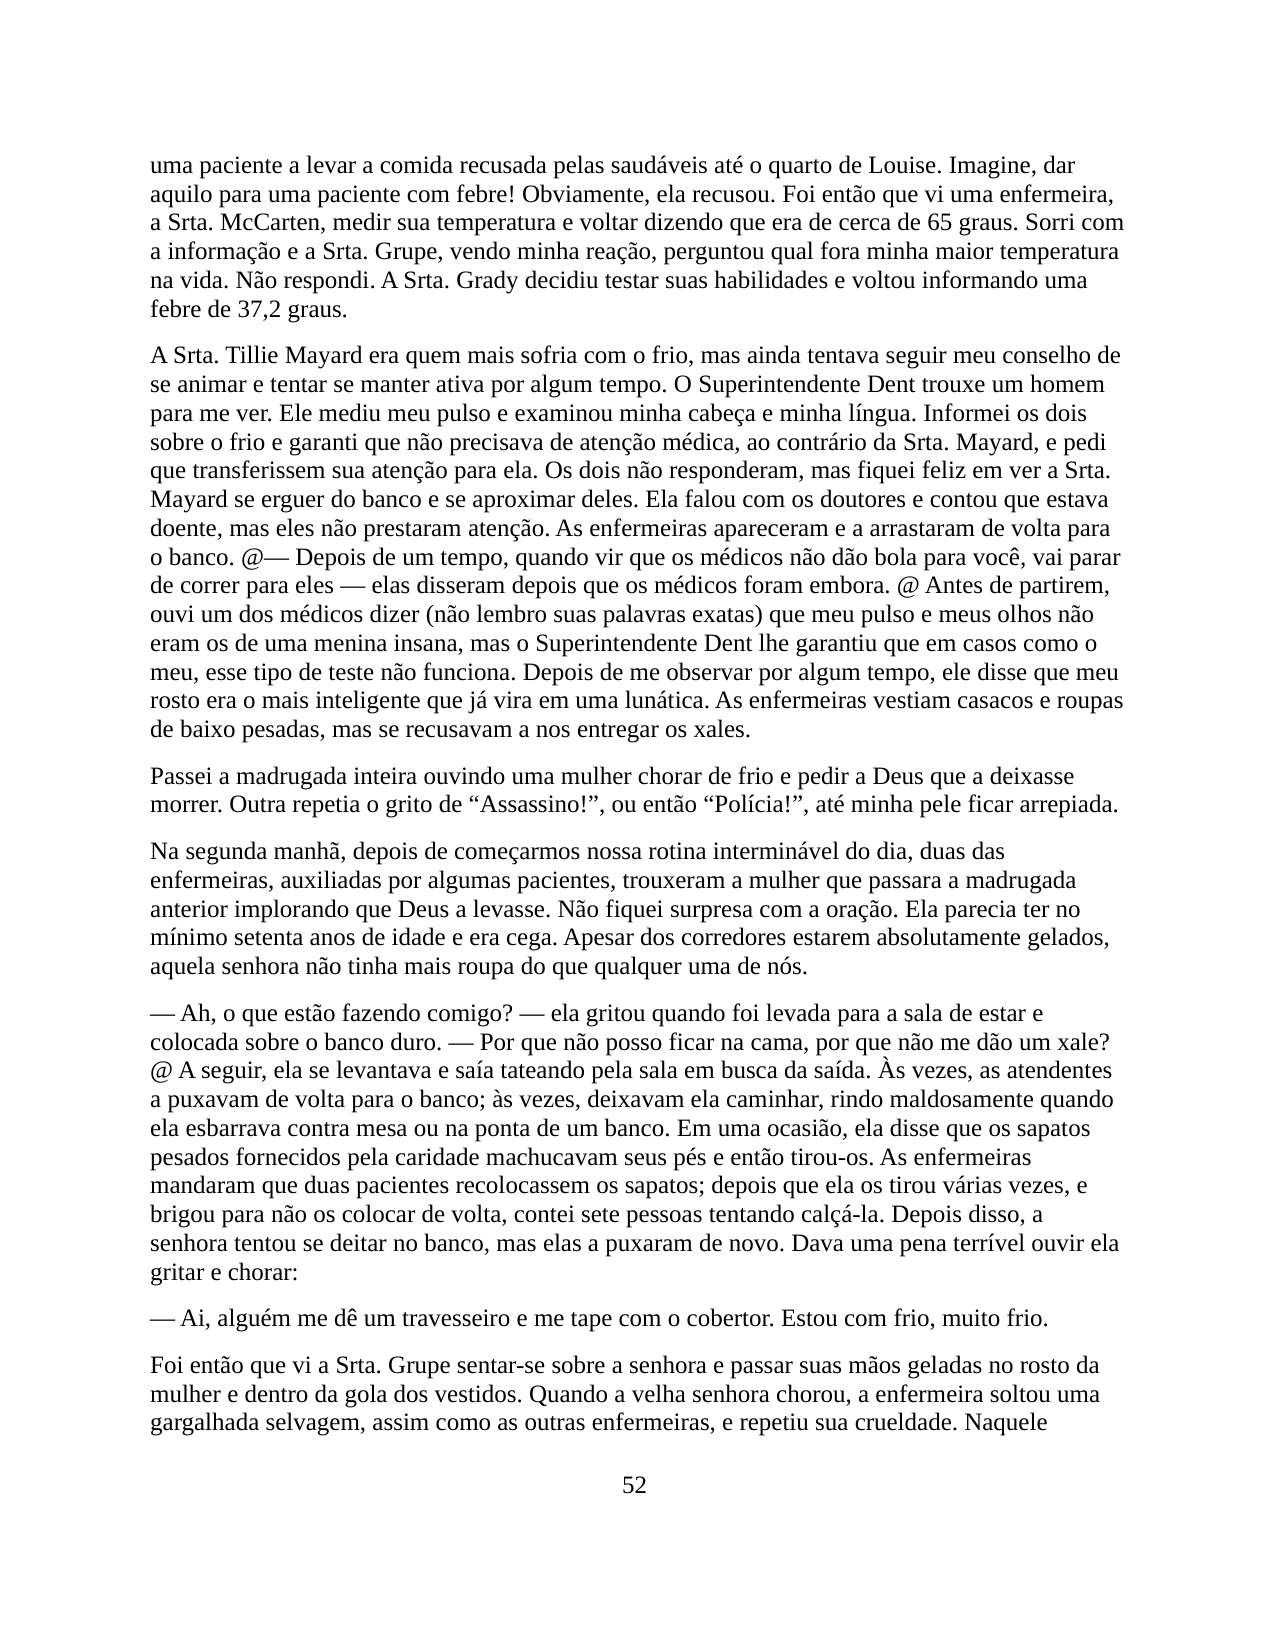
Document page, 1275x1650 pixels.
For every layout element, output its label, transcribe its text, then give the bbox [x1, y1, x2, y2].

text Passei a madrugada inteira ouvindo uma mulher chorar de frio e pedir a Deus que a deixasse morrer. Outra repetia o grito de “Assassino!”, ou então “Polícia!”, até minha pele ficar arrepiada. [150, 761, 1125, 818]
text uma paciente a levar a comida recusada pelas saudáveis até o quarto de Louise. Imagine, dar aquilo para uma paciente com febre! Obviamente, ela recusou. Foi então que vi uma enfermeira, a Srta. McCarten, medir sua temperatura e voltar dizendo que era de cerca de 65 graus. Sorri com a informação e a Srta. Grupe, vendo minha reação, perguntou qual fora minha maior temperatura na vida. Não respondi. A Srta. Grady decidiu testar suas habilidades e voltou informando uma febre de 37,2 graus. [150, 150, 1125, 322]
text Foi então que vi a Srta. Grupe sentar-se sobre a senhora e passar suas mãos geladas no rosto da mulher e dentro da gola dos vestidos. Quando a velha senhora chorou, a enfermeira soltou uma gargalhada selvagem, assim como as outras enfermeiras, e repetiu sua crueldade. Naquele [150, 1350, 1125, 1436]
text — Ai, alguém me dê um travesseiro e me tape com o cobertor. Estou com frio, muito frio. [150, 1303, 1125, 1332]
text Na segunda manhã, depois de começarmos nossa rotina interminável do dia, duas das enfermeiras, auxiliadas por algumas pacientes, trouxeram a mulher que passara a madrugada anterior implorando que Deus a levasse. Não fiquei surpresa com a oração. Ela parecia ter no mínimo setenta anos de idade e era cega. Apesar dos corredores estarem absolutamente gelados, aquela senhora não tinha mais roupa do que qualquer uma de nós. [150, 836, 1125, 980]
text — Ah, o que estão fazendo comigo? — ela gritou quando foi levada para a sala de estar e colocada sobre o banco duro. — Por que não posso ficar na cama, por que não me dão um xale? @ A seguir, ela se levantava e saía tateando pela sala em busca da saída. Às vezes, as atendentes a puxavam de volta para o banco; às vezes, deixavam ela caminhar, rindo maldosamente quando ela esbarrava contra mesa ou na ponta de um banco. Em uma ocasião, ela disse que os sapatos pesados fornecidos pela caridade machucavam seus pés e então tirou-os. As enfermeiras mandaram que duas pacientes recolocassem os sapatos; depois que ela os tirou várias vezes, e brigou para não os colocar de volta, contei sete pessoas tentando calçá-la. Depois disso, a senhora tentou se deitar no banco, mas elas a puxaram de novo. Dava uma pena terrível ouvir ela gritar e chorar: [150, 998, 1125, 1285]
text A Srta. Tillie Mayard era quem mais sofria com o frio, mas ainda tentava seguir meu conselho de se animar e tentar se manter ativa por algum tempo. O Superintendente Dent trouxe um homem para me ver. Ele mediu meu pulso e examinou minha cabeça e minha língua. Informei os dois sobre o frio e garanti que não precisava de atenção médica, ao contrário da Srta. Mayard, e pedi que transferissem sua atenção para ela. Os dois não responderam, mas fiquei feliz em ver a Srta. Mayard se erguer do banco e se aproximar deles. Ela falou com os doutores e contou que estava doente, mas eles não prestaram atenção. As enfermeiras apareceram e a arrastaram de volta para o banco. @— Depois de um tempo, quando vir que os médicos não dão bola para você, vai parar de correr para eles — elas disseram depois que os médicos foram embora. @ Antes de partirem, ouvi um dos médicos dizer (não lembro suas palavras exatas) que meu pulso e meus olhos não eram os de uma menina insana, mas o Superintendente Dent lhe garantiu que em casos como o meu, esse tipo de teste não funciona. Depois de me observar por algum tempo, ele disse que meu rosto era o mais inteligente que já vira em uma lunática. As enfermeiras vestiam casacos e roupas de baixo pesadas, mas se recusavam a nos entregar os xales. [150, 340, 1125, 743]
